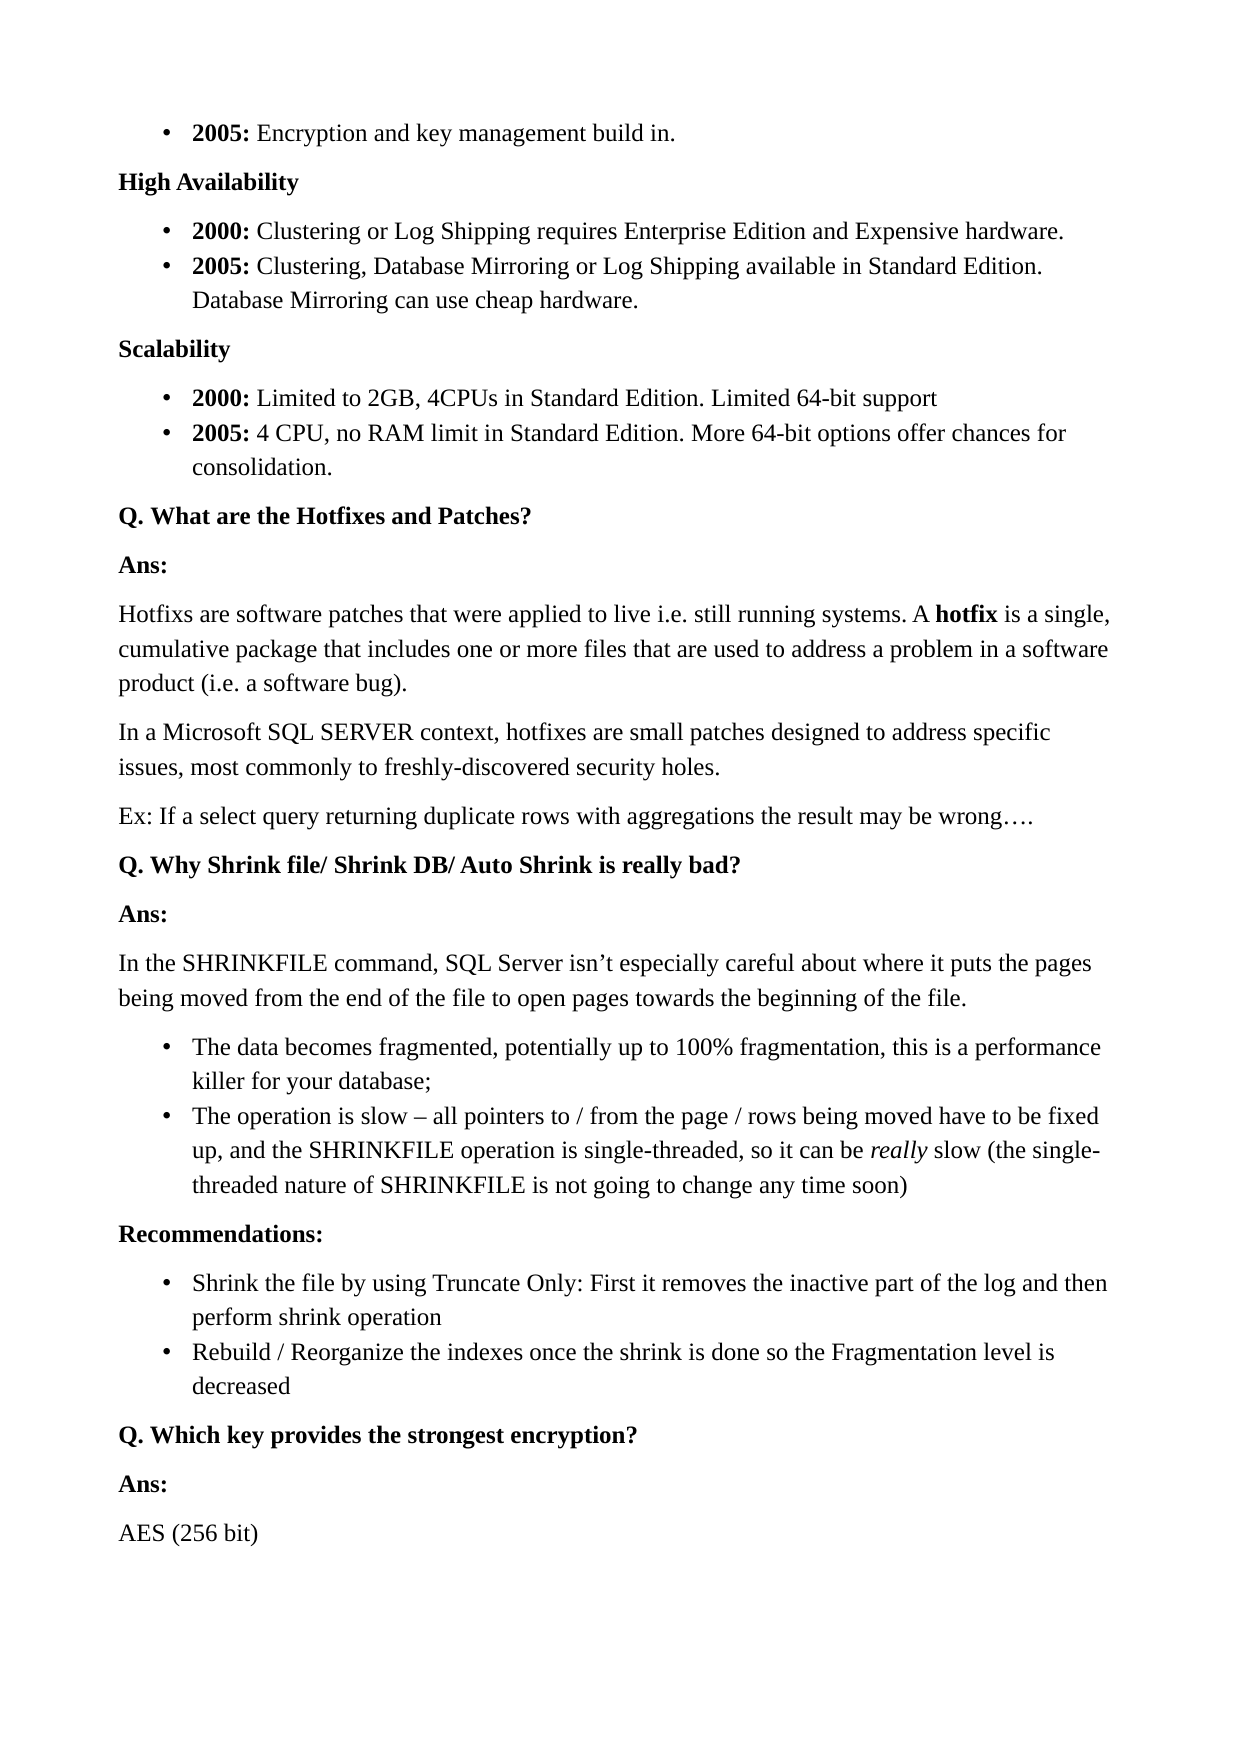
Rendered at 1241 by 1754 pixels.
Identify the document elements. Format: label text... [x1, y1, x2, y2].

list 2005: Encryption and key management build in. [162, 118, 1122, 147]
text In a Microsoft SQL SERVER context, hotfixes are small patches designed to address specific issues, most commonly to freshly-discovered security holes. [118, 717, 1122, 781]
text In the SHRINKFILE command, SQL Server isn’t especially careful about where it puts the pages being moved from the end of the file to open pages towards the beginning of the file. [118, 948, 1122, 1011]
text Q. Why Shrink file/ Shrink DB/ Auto Shrink is really bad? [118, 850, 1122, 879]
text Recommendations: [118, 1219, 1122, 1247]
text Ans: [118, 899, 1122, 928]
list Shrink the file by using Truncate Only: First it removes the inactive part of the log and then perform shrink operation [162, 1268, 1122, 1331]
text Q. What are the Hotfixes and Patches? [118, 501, 1122, 530]
text Q. Which key provides the strongest encryption? [118, 1420, 1122, 1449]
text Scalability [118, 334, 1122, 363]
list 2005: 4 CPU, no RAM limit in Standard Edition. More 64-bit options offer chances for consolidation. [162, 418, 1122, 481]
text Hotfixs are software patches that were applied to live i.e. still running systems. A hotfix is a single, cumulative package that includes one or more files that are used to address a problem in a software product (i.e. a software bug). [118, 599, 1122, 697]
text Ans: [118, 550, 1122, 579]
text AES (256 bit) [118, 1518, 1122, 1547]
text High Availability [118, 167, 1122, 196]
list 2000: Limited to 2GB, 4CPUs in Standard Edition. Limited 64-bit support [162, 383, 1122, 412]
list 2005: Clustering, Database Mirroring or Log Shipping available in Standard Edition. Database Mirroring can use cheap hardware. [162, 251, 1122, 314]
text Ans: [118, 1469, 1122, 1498]
list The data becomes fragmented, potentially up to 100% fragmentation, this is a performance killer for your database; [162, 1032, 1122, 1095]
list Rebuild / Reorganize the indexes once the shrink is done so the Fragmentation level is decreased [162, 1337, 1122, 1400]
list The operation is slow – all pointers to / from the page / rows being moved have to be fixed up, and the SHRINKFILE operation is single-threaded, so it can be really slow (the single-threaded nature of SHRINKFILE is not going to change any time soon) [162, 1101, 1122, 1198]
text Ex: If a select query returning duplicate rows with aggregations the result may be wrong…. [118, 801, 1122, 830]
list 2000: Clustering or Log Shipping requires Enterprise Edition and Expensive hardware. [162, 216, 1122, 245]
